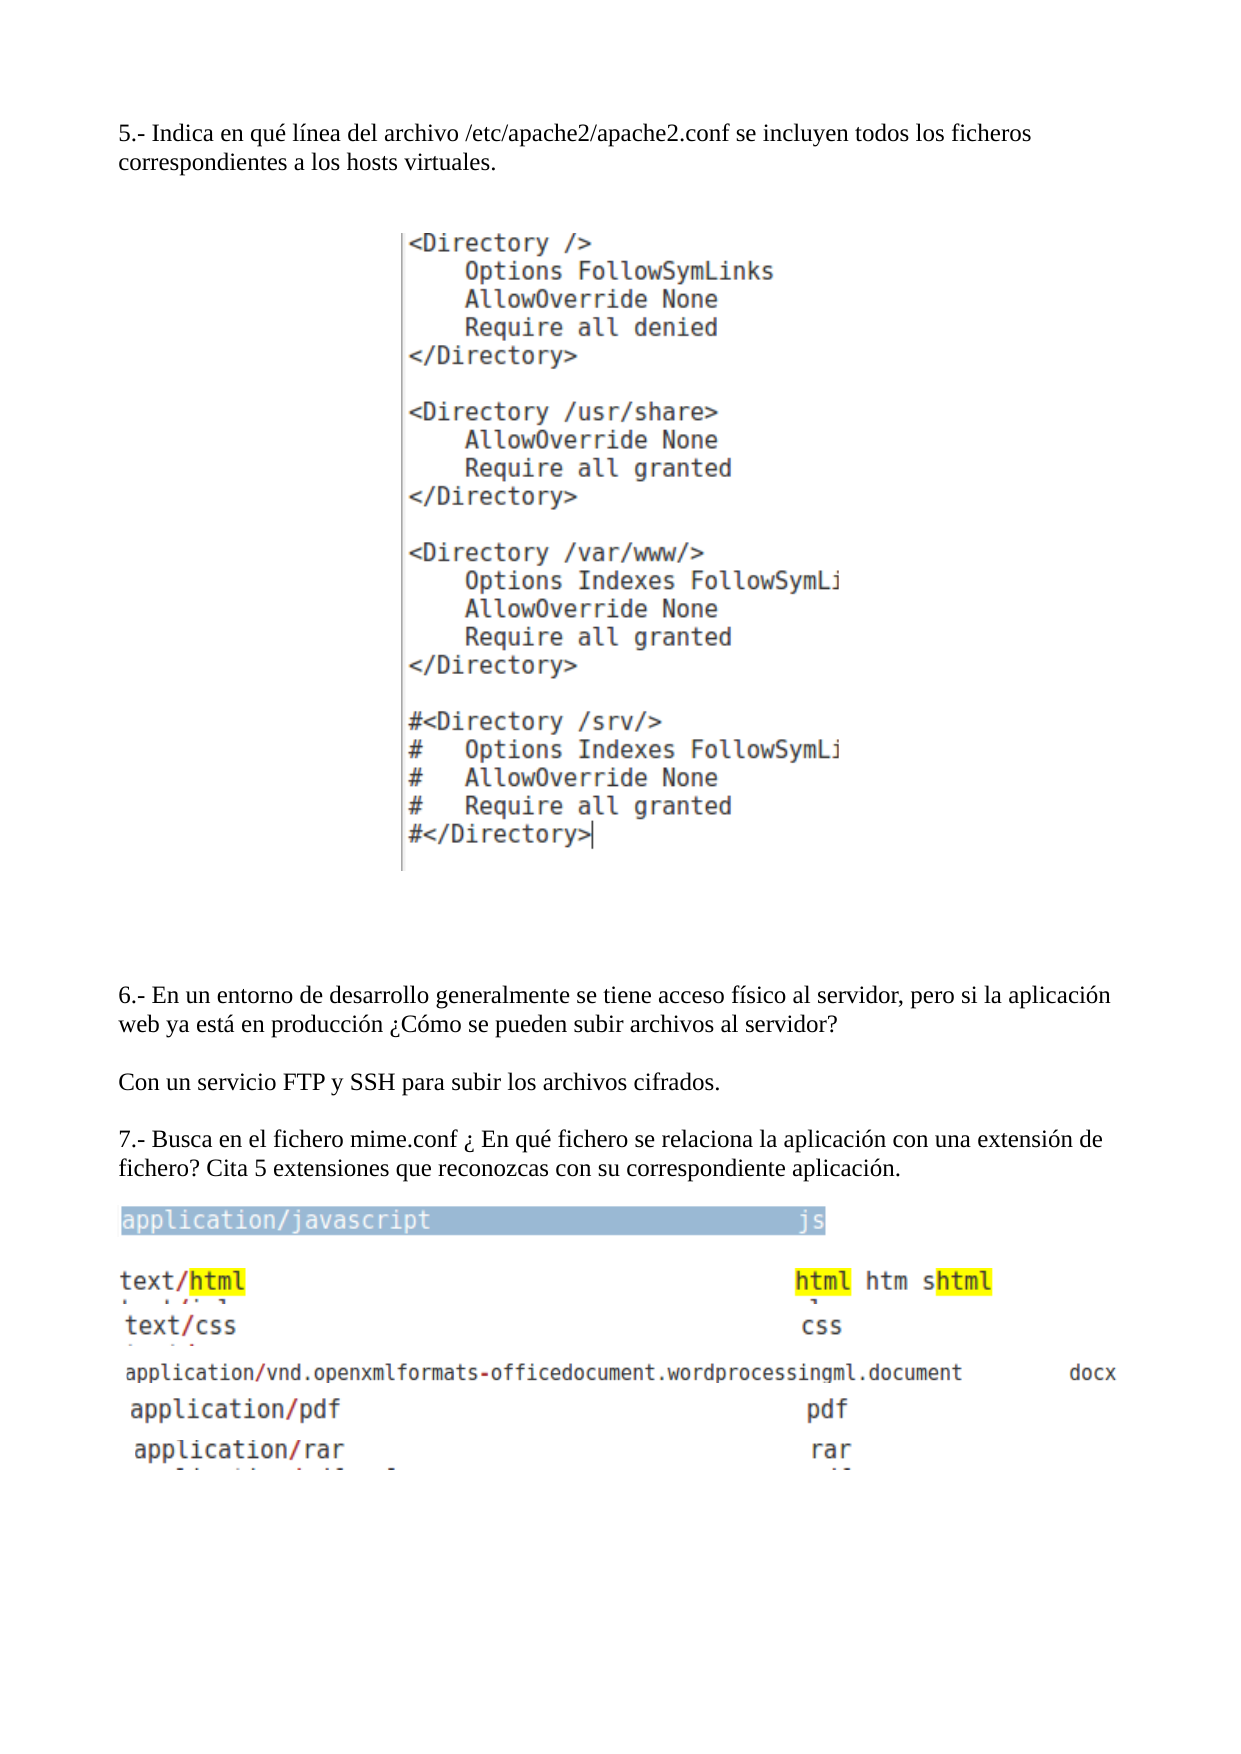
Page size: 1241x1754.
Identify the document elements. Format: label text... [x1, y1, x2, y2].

text 6.- En un entorno de desarrollo generalmente se tiene acceso físico al servidor, pero si la aplicación web ya está en producción ¿Cómo se pueden subir archivos al servidor? [118, 981, 1122, 1038]
text Con un servicio FTP y SSH para subir los archivos cifrados. [118, 1067, 1122, 1096]
text 5.- Indica en qué línea del archivo /etc/apache2/apache2.conf se incluyen todos los ficheros correspondientes a los hosts virtuales. [118, 118, 1122, 176]
picture [135, 1440, 879, 1470]
picture [130, 1397, 863, 1425]
picture [117, 1205, 832, 1237]
picture [123, 1312, 862, 1346]
picture [119, 1268, 1015, 1304]
picture [126, 1361, 1131, 1383]
picture [401, 233, 839, 871]
text 7.- Busca en el fichero mime.conf ¿ En qué fichero se relaciona la aplicación con una extensión de fichero? Cita 5 extensiones que reconozcas con su correspondiente aplicación. [118, 1124, 1122, 1182]
